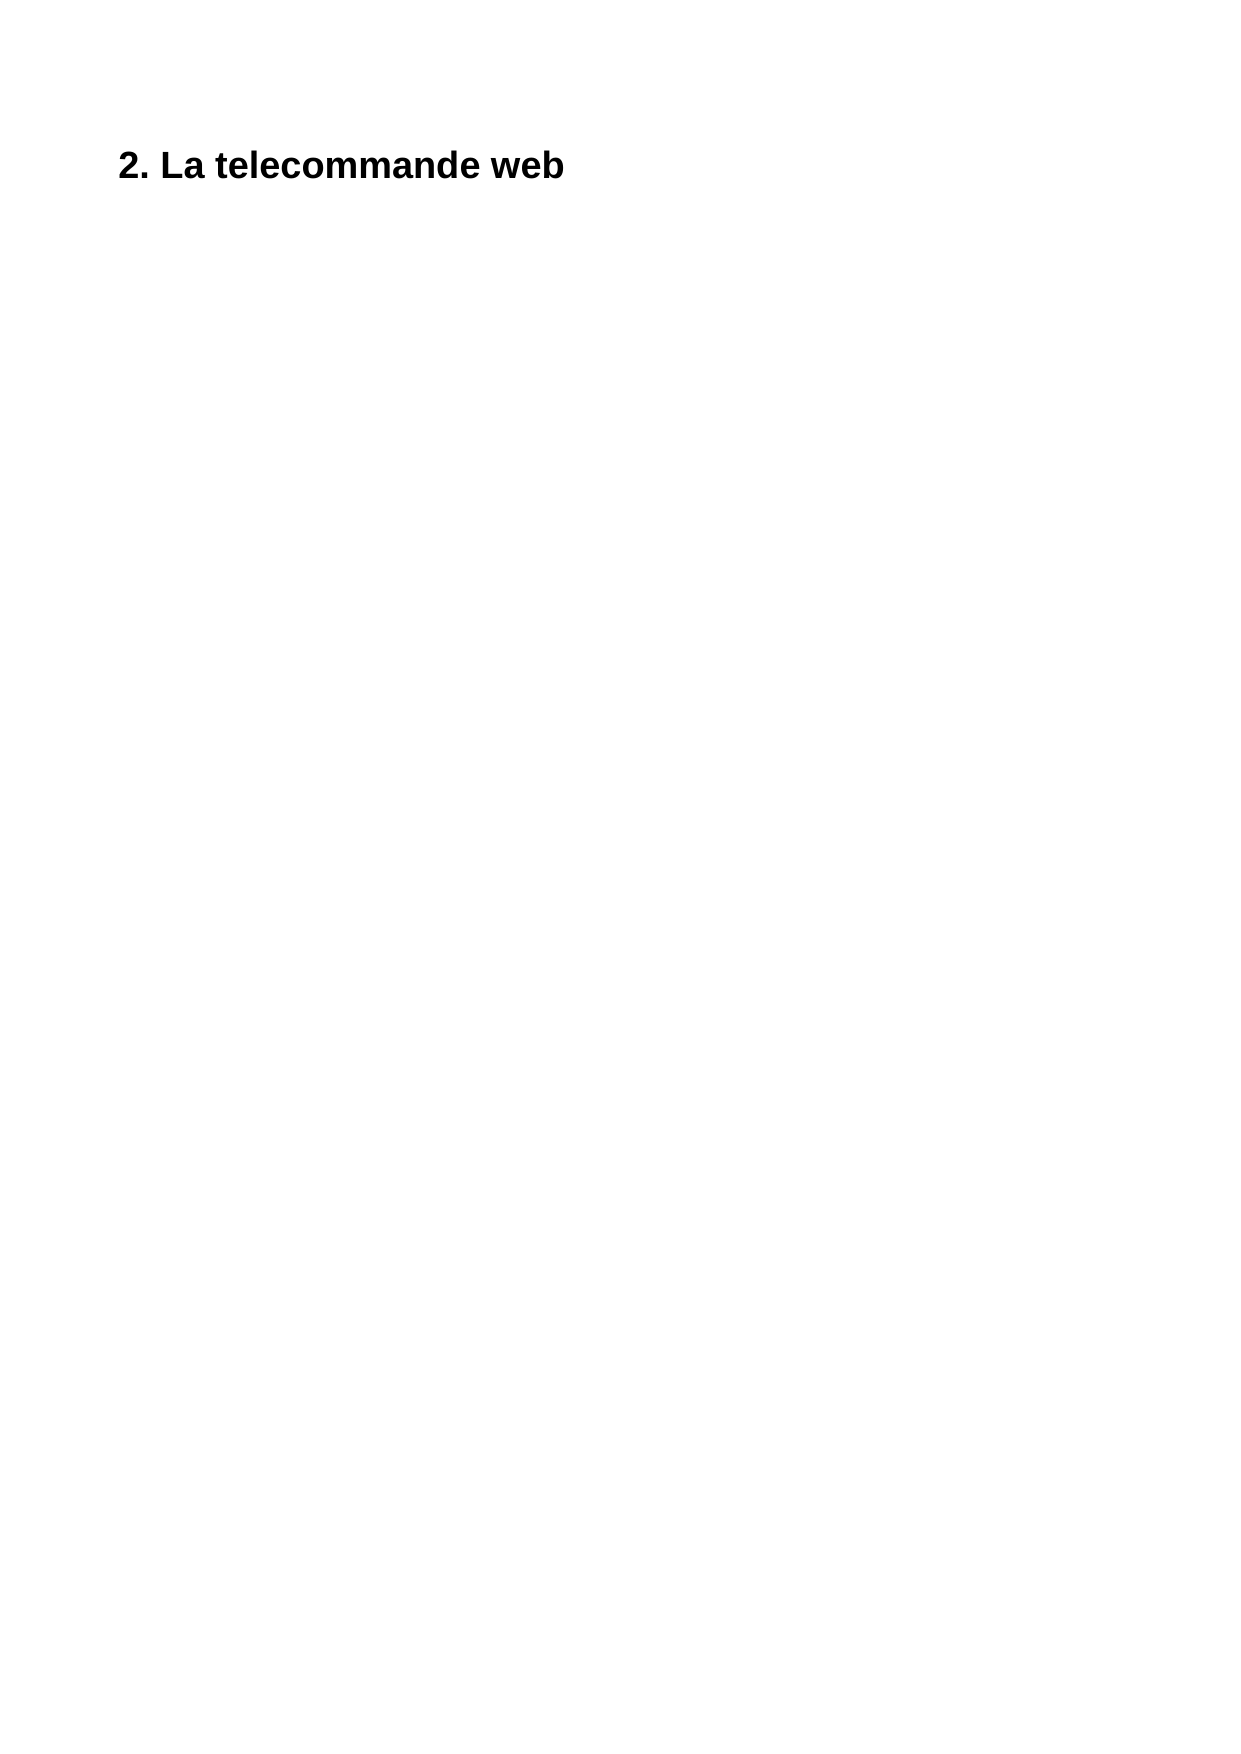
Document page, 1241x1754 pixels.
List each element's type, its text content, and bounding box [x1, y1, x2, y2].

subtitle 2. La telecommande web [118, 143, 1122, 187]
